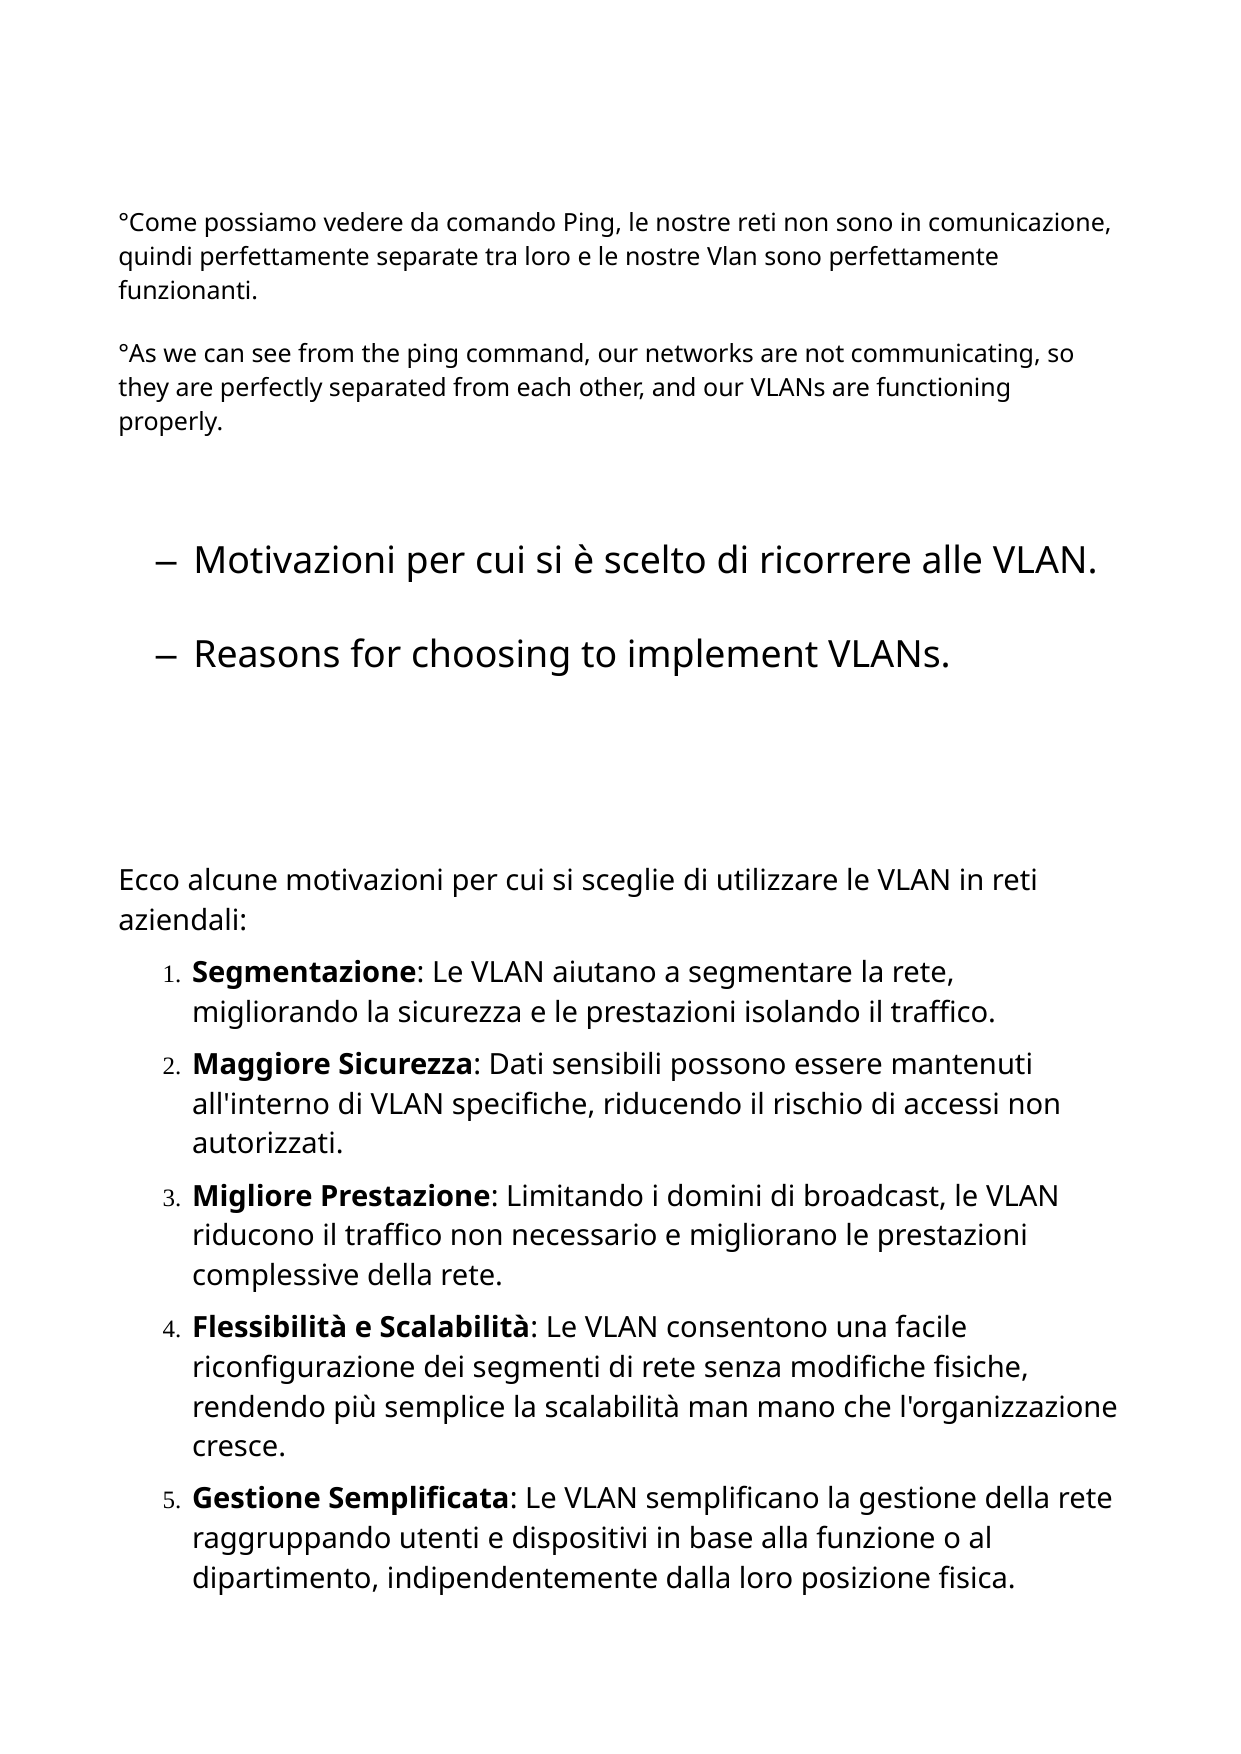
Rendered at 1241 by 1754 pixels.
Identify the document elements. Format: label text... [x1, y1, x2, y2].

list Segmentazione: Le VLAN aiutano a segmentare la rete, migliorando la sicurezza e le prestazioni isolando il traffico. [162, 951, 1122, 1031]
list Migliore Prestazione: Limitando i domini di broadcast, le VLAN riducono il traffico non necessario e migliorano le prestazioni complessive della rete. [162, 1175, 1122, 1294]
list Gestione Semplificata: Le VLAN semplificano la gestione della rete raggruppando utenti e dispositivi in base alla funzione o al dipartimento, indipendentemente dalla loro posizione fisica. [162, 1478, 1122, 1597]
text °Come possiamo vedere da comando Ping, le nostre reti non sono in comunicazione, quindi perfettamente separate tra loro e le nostre Vlan sono perfettamente funzionanti. [118, 204, 1122, 307]
text Ecco alcune motivazioni per cui si sceglie di utilizzare le VLAN in reti aziendali: [118, 859, 1122, 939]
list Flessibilità e Scalabilità: Le VLAN consentono una facile riconfigurazione dei segmenti di rete senza modifiche fisiche, rendendo più semplice la scalabilità man mano che l'organizzazione cresce. [162, 1306, 1122, 1465]
list Maggiore Sicurezza: Dati sensibili possono essere mantenuti all'interno di VLAN specifiche, riducendo il rischio di accessi non autorizzati. [162, 1043, 1122, 1162]
list Motivazioni per cui si è scelto di ricorrere alle VLAN. [156, 533, 1122, 584]
list Reasons for choosing to implement VLANs. [156, 627, 1122, 678]
text °As we can see from the ping command, our networks are not communicating, so they are perfectly separated from each other, and our VLANs are functioning properly. [118, 335, 1122, 437]
